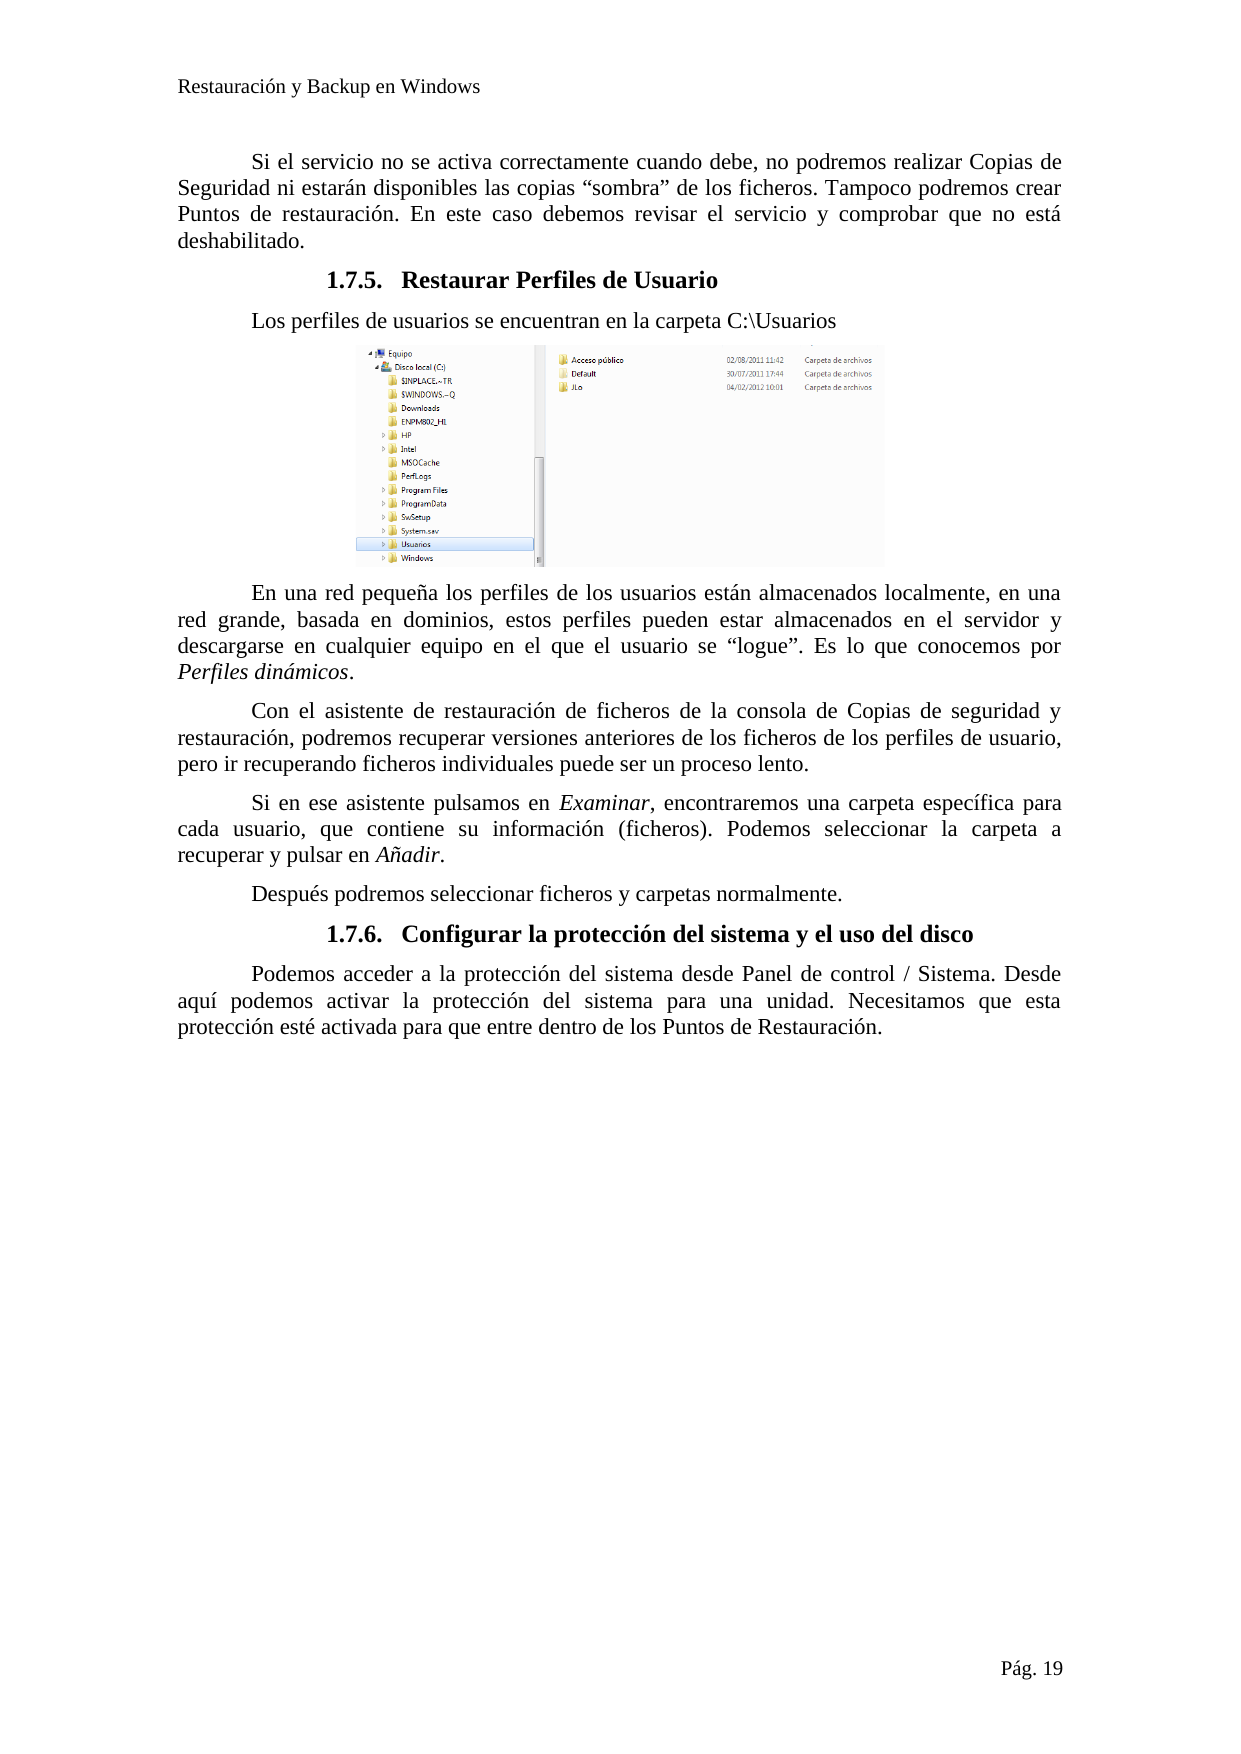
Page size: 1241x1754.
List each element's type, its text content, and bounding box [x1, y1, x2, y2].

text Si en ese asistente pulsamos en Examinar, encontraremos una carpeta específica para cada usuario, que contiene su información (ficheros). Podemos seleccionar la carpeta a recuperar y pulsar en Añadir. [177, 789, 1063, 868]
list Configurar la protección del sistema y el uso del disco [326, 919, 1063, 948]
text Con el asistente de restauración de ficheros de la consola de Copias de seguridad y restauración, podremos recuperar versiones anteriores de los ficheros de los perfiles de usuario, pero ir recuperando ficheros individuales puede ser un proceso lento. [177, 697, 1063, 776]
text En una red pequeña los perfiles de los usuarios están almacenados localmente, en una red grande, basada en dominios, estos perfiles pueden estar almacenados en el servidor y descargarse en cualquier equipo en el que el usuario se “logue”. Es lo que conocemos por Perfiles dinámicos. [177, 579, 1063, 685]
text Si el servicio no se activa correctamente cuando debe, no podremos realizar Copias de Seguridad ni estarán disponibles las copias “sombra” de los ficheros. Tampoco podremos crear Puntos de restauración. En este caso debemos revisar el servicio y comprobar que no está deshabilitado. [177, 148, 1063, 253]
text Los perfiles de usuarios se encuentran en la carpeta C:\Usuarios [177, 307, 1063, 333]
list Restaurar Perfiles de Usuario [326, 266, 1063, 294]
text Podemos acceder a la protección del sistema desde Panel de control / Sistema. Desde aquí podemos activar la protección del sistema para una unidad. Necesitamos que esta protección esté activada para que entre dentro de los Puntos de Restauración. [177, 960, 1063, 1039]
text Después podremos seleccionar ficheros y carpetas normalmente. [177, 880, 1063, 907]
